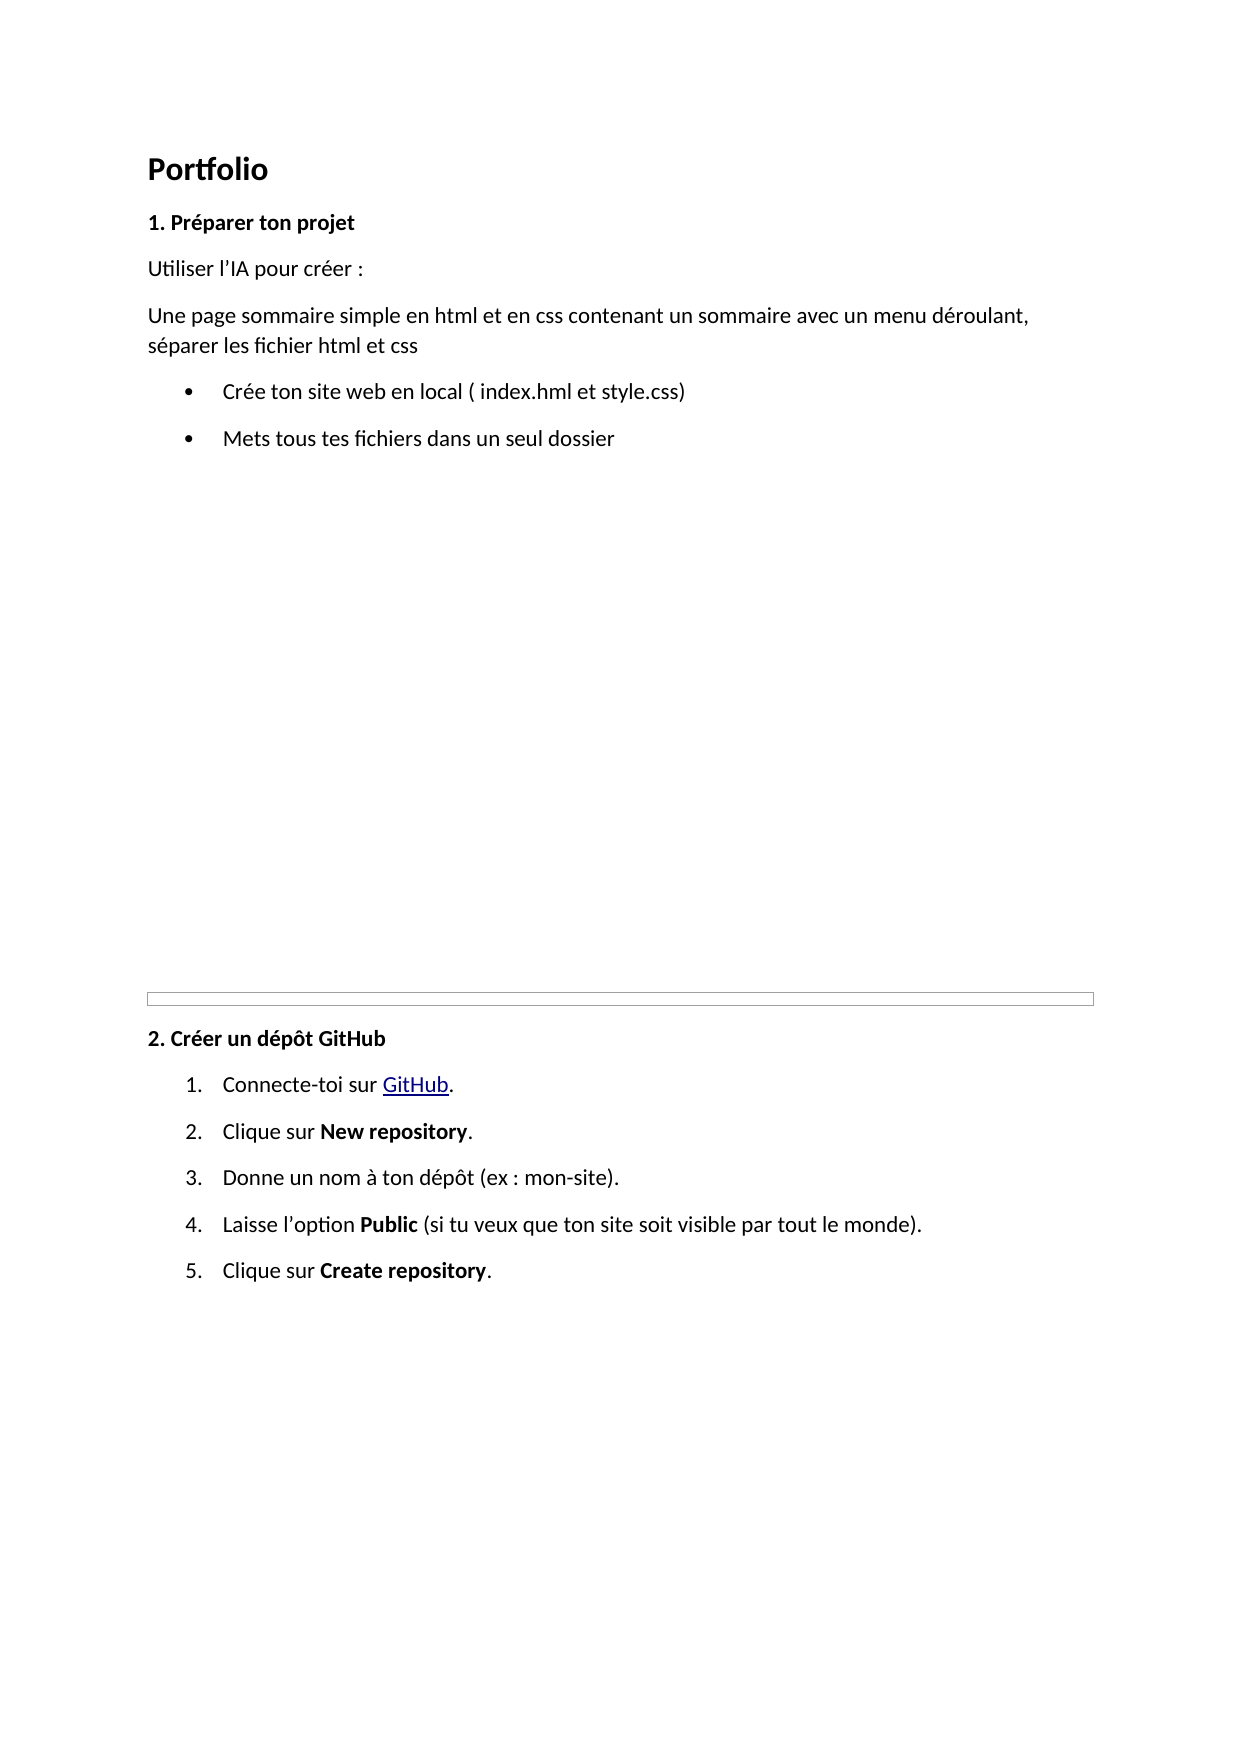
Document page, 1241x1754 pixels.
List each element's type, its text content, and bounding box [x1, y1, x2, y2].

list Mets tous tes fichiers dans un seul dossier [185, 424, 1093, 452]
list Donne un nom à ton dépôt (ex : mon-site). [185, 1163, 1093, 1192]
list Laisse l’option Public (si tu veux que ton site soit visible par tout le monde). [185, 1210, 1093, 1238]
text Une page sommaire simple en html et en css contenant un sommaire avec un menu déroulant, séparer les fichier html et css [148, 301, 1093, 359]
text Utiliser l’IA pour créer : [148, 254, 1093, 282]
text Portfolio [148, 148, 1093, 188]
list Clique sur New repository. [185, 1117, 1093, 1145]
list Crée ton site web en local ( index.hml et style.css) [185, 377, 1093, 405]
text 2. Créer un dépôt GitHub [148, 1024, 1093, 1052]
list Connecte-toi sur GitHub. [185, 1070, 1093, 1098]
text 1. Préparer ton projet [148, 208, 1093, 236]
list Clique sur Create repository. [185, 1257, 1093, 1285]
